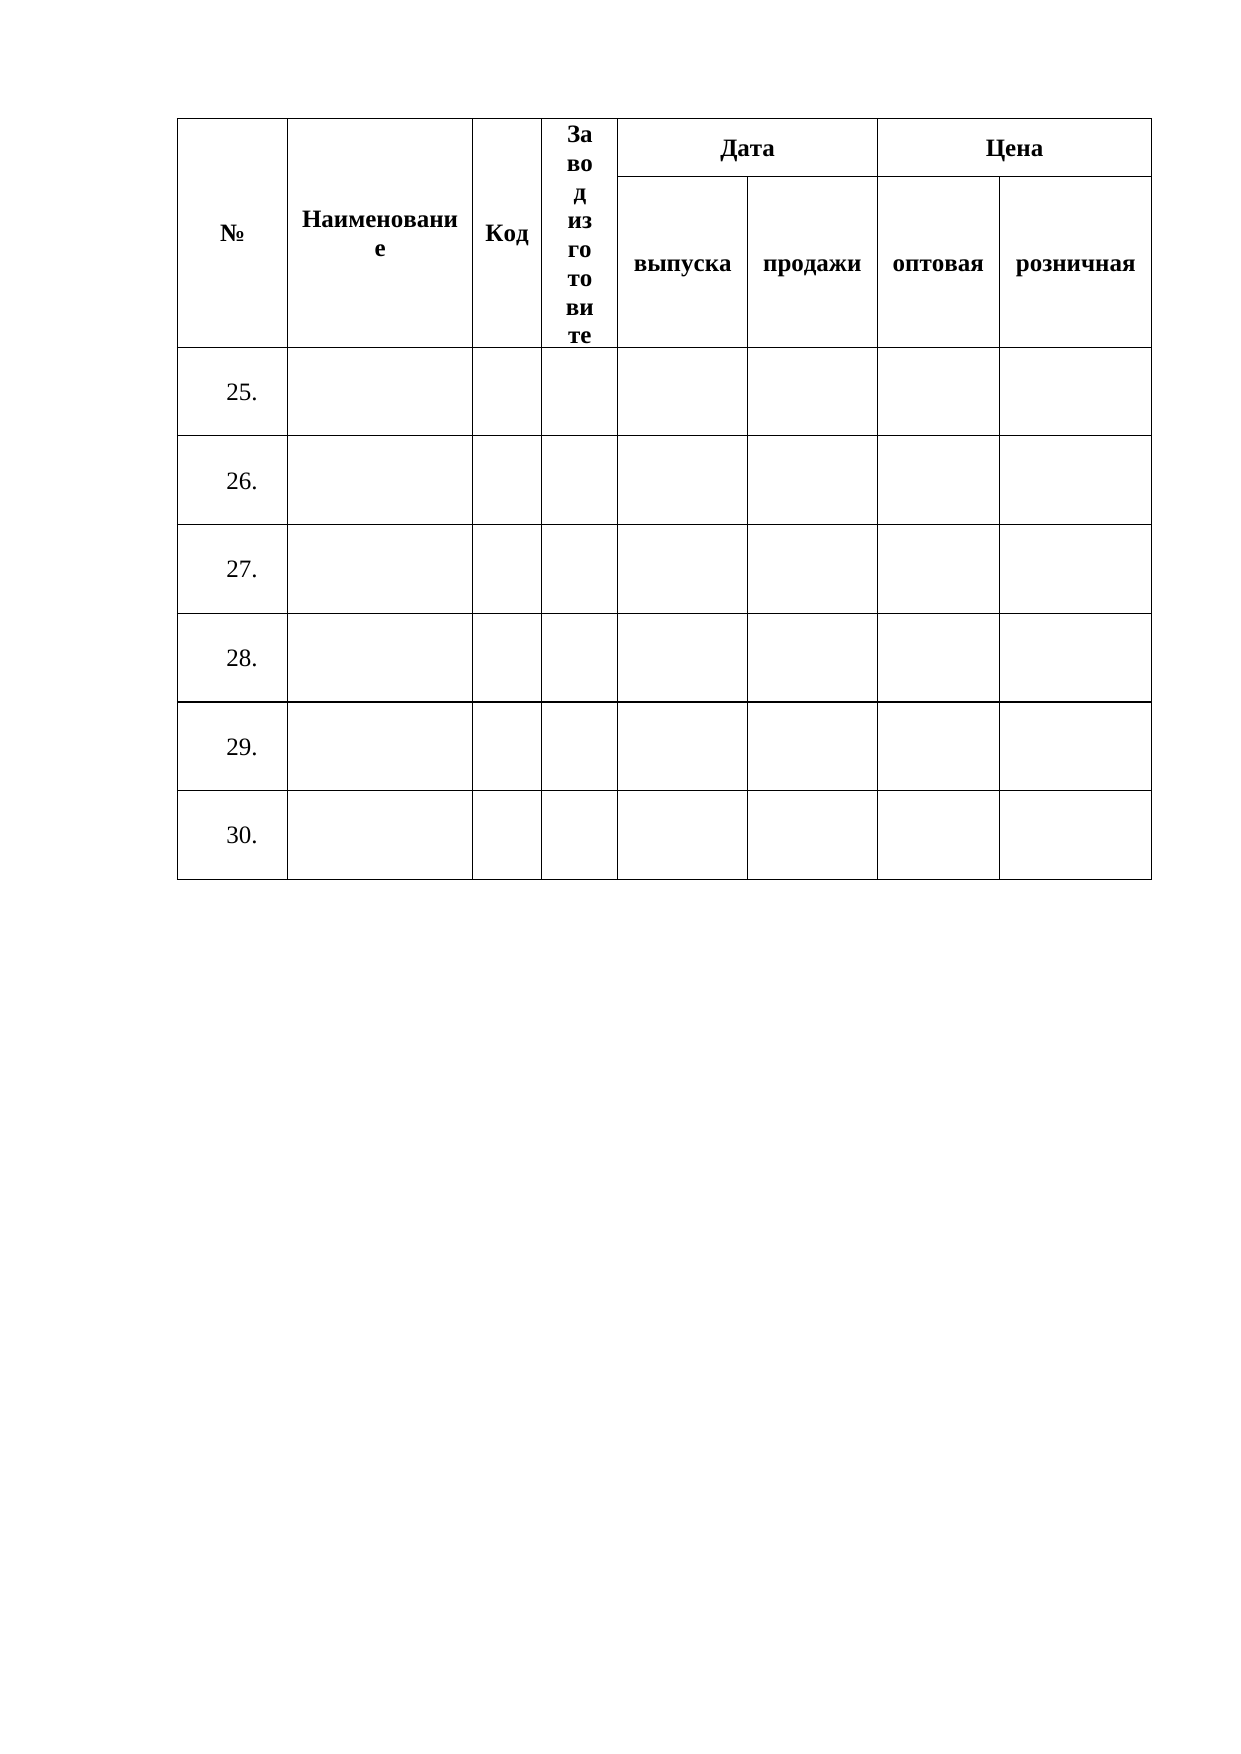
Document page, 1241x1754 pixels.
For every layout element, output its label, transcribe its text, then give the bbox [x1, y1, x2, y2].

table_cell [1000, 614, 1151, 701]
table_cell [618, 791, 747, 879]
table_cell оптовая [878, 177, 999, 347]
table_cell [542, 614, 617, 701]
table_cell [1000, 525, 1151, 613]
table_cell [178, 348, 287, 435]
table_cell [178, 525, 287, 613]
table_cell [618, 436, 747, 524]
table_cell [178, 614, 287, 701]
table_cell [1000, 436, 1151, 524]
table_cell [618, 348, 747, 435]
table_cell [473, 525, 541, 613]
table_cell [1000, 791, 1151, 879]
table_cell [473, 348, 541, 435]
table_cell [878, 348, 999, 435]
table_cell [618, 703, 747, 790]
table_header Наименование [288, 119, 472, 347]
table_header № [178, 119, 287, 347]
table_cell продажи [748, 177, 877, 347]
table_header Цена [878, 119, 1151, 176]
table_cell [178, 436, 287, 524]
table_cell [878, 614, 999, 701]
table_cell [178, 703, 287, 790]
table_cell [748, 791, 877, 879]
table_cell [1000, 703, 1151, 790]
table_cell [542, 703, 617, 790]
table_cell [542, 436, 617, 524]
table_cell [542, 791, 617, 879]
table_header Завод изготовитель [542, 119, 617, 347]
table_cell [288, 703, 472, 790]
table_cell [1000, 348, 1151, 435]
table_cell [542, 525, 617, 613]
table_cell [473, 436, 541, 524]
table_cell выпуска [618, 177, 747, 347]
table_cell [288, 348, 472, 435]
table_cell [618, 614, 747, 701]
table_cell [288, 436, 472, 524]
table_cell [473, 614, 541, 701]
table_header Дата [618, 119, 877, 176]
table_header Код [473, 119, 541, 347]
table_cell [748, 436, 877, 524]
table_cell [288, 525, 472, 613]
table_cell [878, 791, 999, 879]
table_cell [473, 703, 541, 790]
table_cell [618, 525, 747, 613]
table_cell [288, 791, 472, 879]
table_cell [748, 703, 877, 790]
table_cell [878, 436, 999, 524]
table_cell [288, 614, 472, 701]
table_cell [178, 791, 287, 879]
table_cell [878, 525, 999, 613]
table_cell [878, 703, 999, 790]
table_cell [748, 348, 877, 435]
table_cell [542, 348, 617, 435]
table_cell розничная [1000, 177, 1151, 347]
table_cell [748, 614, 877, 701]
table_cell [748, 525, 877, 613]
table_cell [473, 791, 541, 879]
